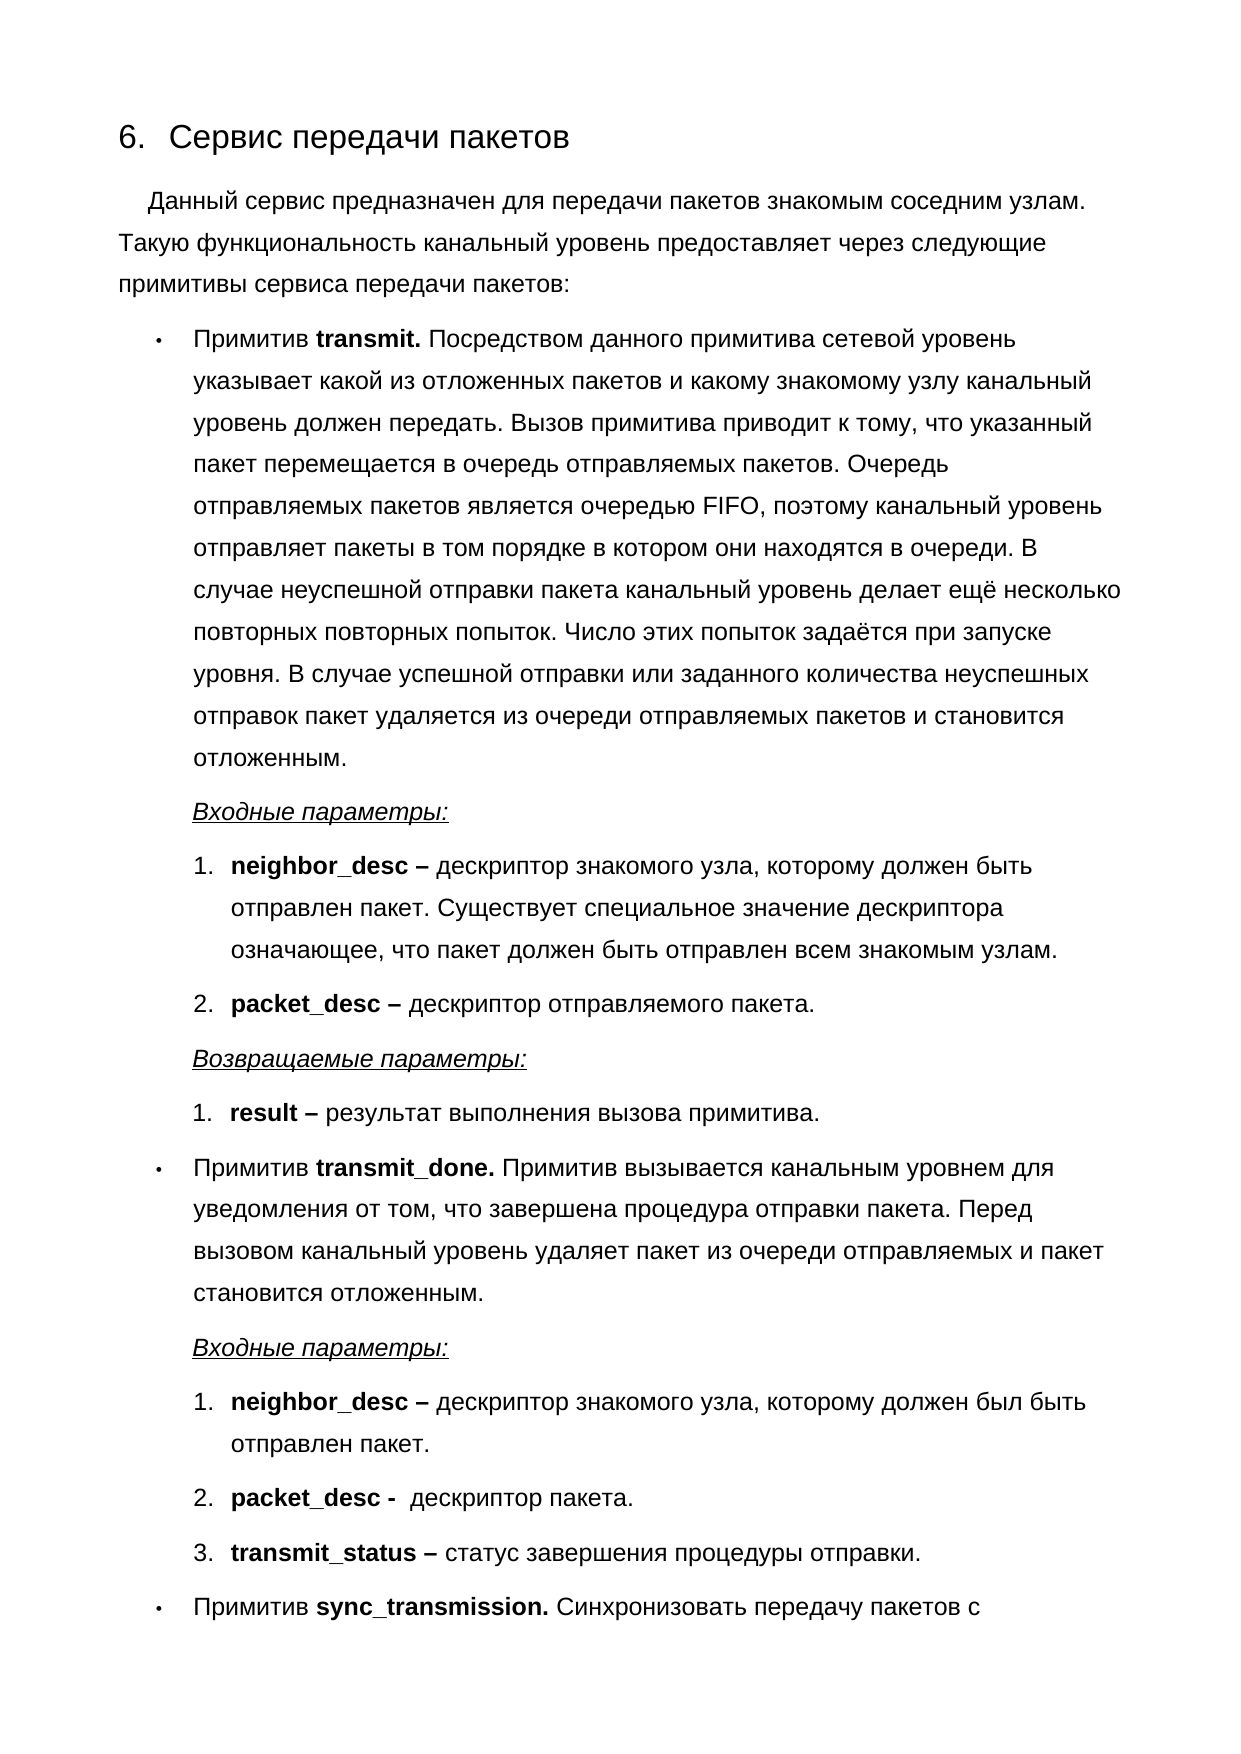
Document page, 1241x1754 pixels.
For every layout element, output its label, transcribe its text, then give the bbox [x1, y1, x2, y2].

text Входные параметры: [118, 1333, 1122, 1361]
list neighbor_desc – дескриптор знакомого узла, которому должен быть отправлен пакет. Существует специальное значение дескриптора означающее, что пакет должен быть отправлен всем знакомым узлам. [193, 852, 1122, 964]
list Примитив transmit_done. Примитив вызывается канальным уровнем для уведомления от том, что завершена процедура отправки пакета. Перед вызовом канальный уровень удаляет пакет из очереди отправляемых и пакет становится отложенным. [156, 1153, 1122, 1307]
list packet_desc - дескриптор пакета. [193, 1484, 1122, 1512]
text Возвращаемые параметры: [118, 1045, 1122, 1073]
text Входные параметры: [118, 798, 1122, 826]
list transmit_status – статус завершения процедуры отправки. [193, 1538, 1122, 1566]
list result – результат выполнения вызова примитива. [192, 1099, 1122, 1127]
list packet_desc – дескриптор отправляемого пакета. [193, 990, 1122, 1018]
list neighbor_desc – дескриптор знакомого узла, которому должен был быть отправлен пакет. [193, 1388, 1122, 1458]
text Данный сервис предназначен для передачи пакетов знакомым соседним узлам. Такую функциональность канальный уровень предоставляет через следующие примитивы сервиса передачи пакетов: [118, 187, 1122, 298]
list Примитив transmit. Посредством данного примитива сетевой уровень указывает какой из отложенных пакетов и какому знакомому узлу канальный уровень должен передать. Вызов примитива приводит к тому, что указанный пакет перемещается в очередь отправляемых пакетов. Очередь отправляемых пакетов является очередью FIFO, поэтому канальный уровень отправляет пакеты в том порядке в котором они находятся в очереди. В случае неуспешной отправки пакета канальный уровень делает ещё несколько повторных повторных попыток. Число этих попыток задаётся при запуске уровня. В случае успешной отправки или заданного количества неуспешных отправок пакет удаляется из очереди отправляемых пакетов и становится отложенным. [156, 325, 1122, 771]
subtitle Сервис передачи пакетов [118, 118, 1122, 155]
list Примитив sync_transmission. Синхронизовать передачу пакетов с [156, 1593, 1122, 1621]
